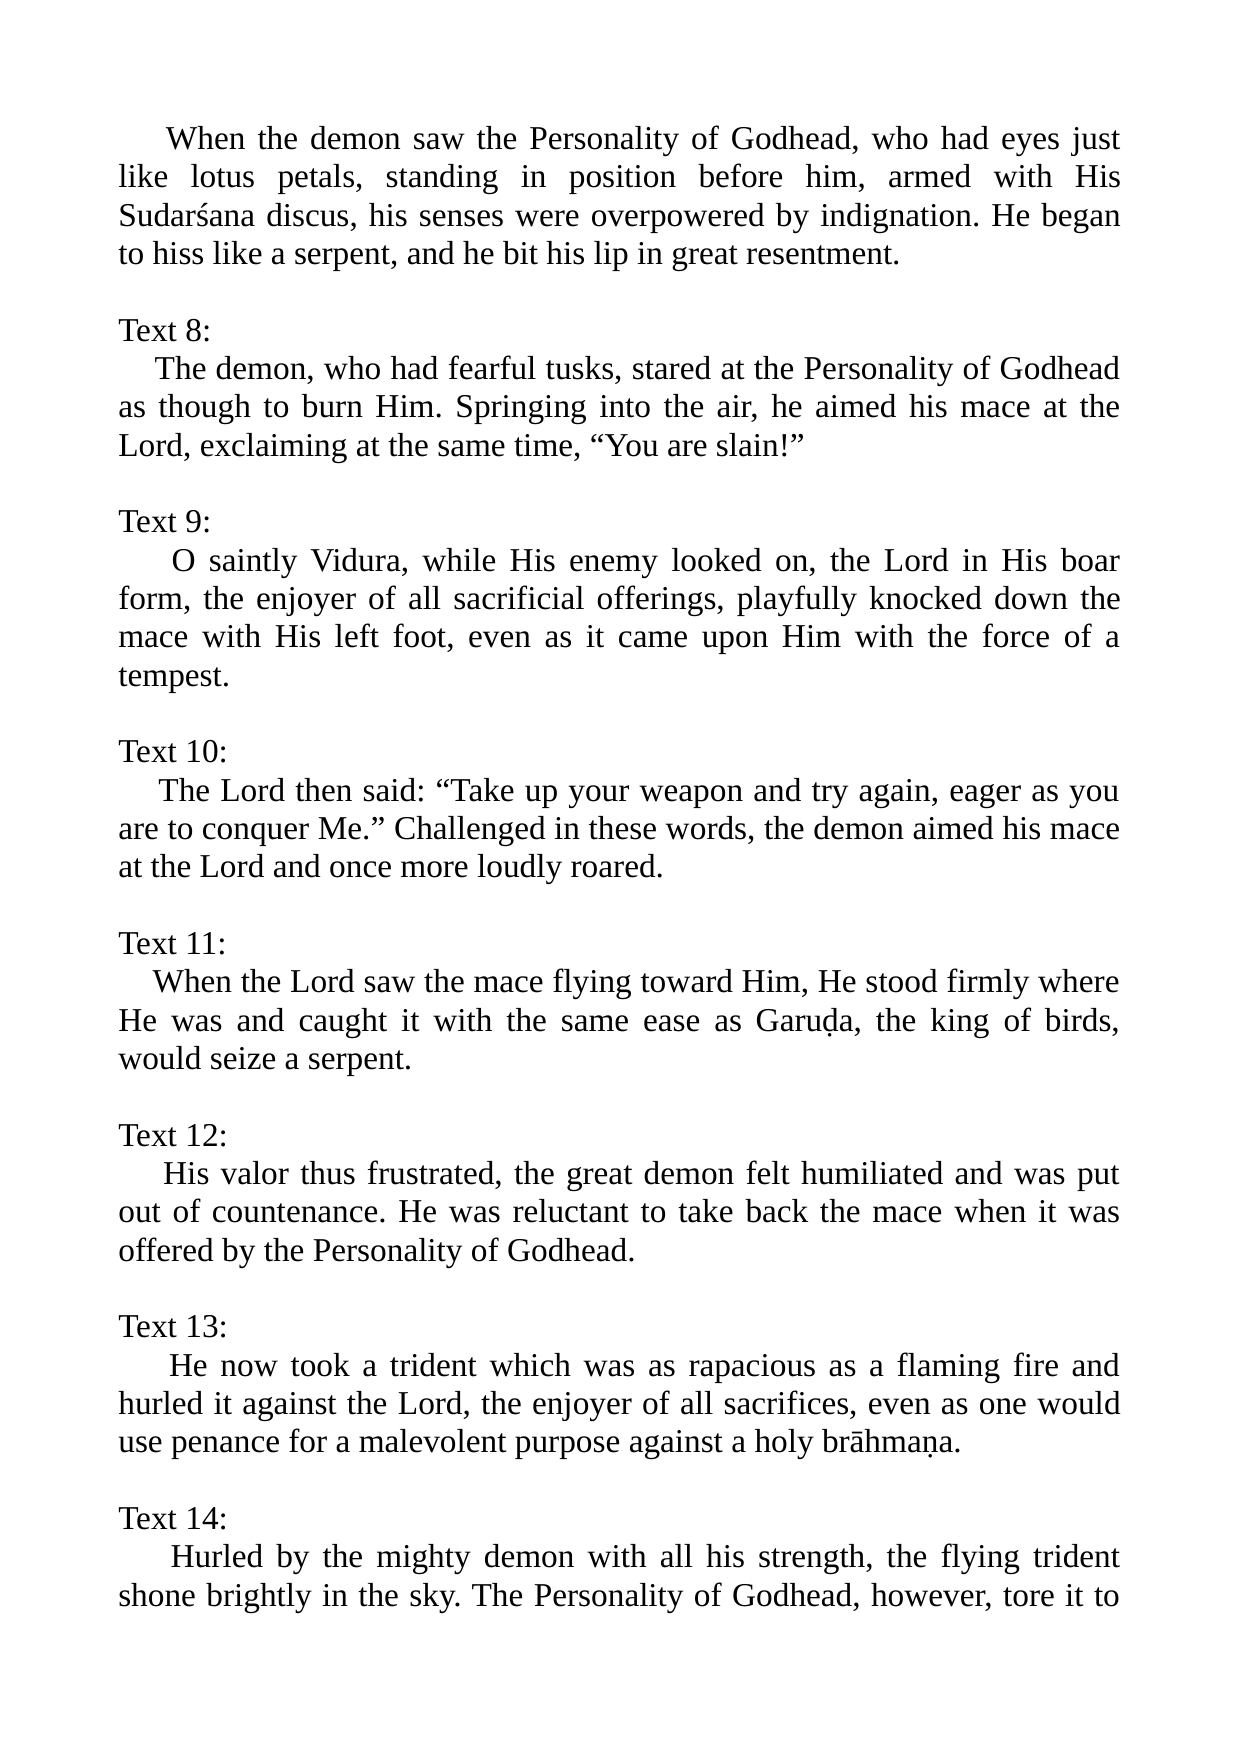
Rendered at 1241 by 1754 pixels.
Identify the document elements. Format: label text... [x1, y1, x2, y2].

text Text 13: [118, 1306, 1122, 1345]
text Text 9: [118, 501, 1122, 540]
text O saintly Vidura, while His enemy looked on, the Lord in His boar form, the enjoyer of all sacrificial offerings, playfully knocked down the mace with His left foot, even as it came upon Him with the force of a tempest. [118, 540, 1122, 693]
text Text 8: [118, 310, 1122, 348]
text When the demon saw the Personality of Godhead, who had eyes just like lotus petals, standing in position before him, armed with His Sudarśana discus, his senses were overpowered by indignation. He began to hiss like a serpent, and he bit his lip in great resentment. [118, 118, 1122, 271]
text Hurled by the mighty demon with all his strength, the flying trident shone brightly in the sky. The Personality of Godhead, however, tore it to [118, 1536, 1122, 1613]
text When the Lord saw the mace flying toward Him, He stood firmly where He was and caught it with the same ease as Garuḍa, the king of birds, would seize a serpent. [118, 961, 1122, 1076]
text Text 11: [118, 923, 1122, 961]
text Text 12: [118, 1115, 1122, 1153]
text Text 10: [118, 731, 1122, 770]
text The demon, who had fearful tusks, stared at the Personality of Godhead as though to burn Him. Springing into the air, he aimed his mace at the Lord, exclaiming at the same time, “You are slain!” [118, 348, 1122, 463]
text He now took a trident which was as rapacious as a flaming fire and hurled it against the Lord, the enjoyer of all sacrifices, even as one would use penance for a malevolent purpose against a holy brāhmaṇa. [118, 1345, 1122, 1460]
text Text 14: [118, 1498, 1122, 1536]
text His valor thus frustrated, the great demon felt humiliated and was put out of countenance. He was reluctant to take back the mace when it was offered by the Personality of Godhead. [118, 1153, 1122, 1268]
text The Lord then said: “Take up your weapon and try again, eager as you are to conquer Me.” Challenged in these words, the demon aimed his mace at the Lord and once more loudly roared. [118, 770, 1122, 885]
